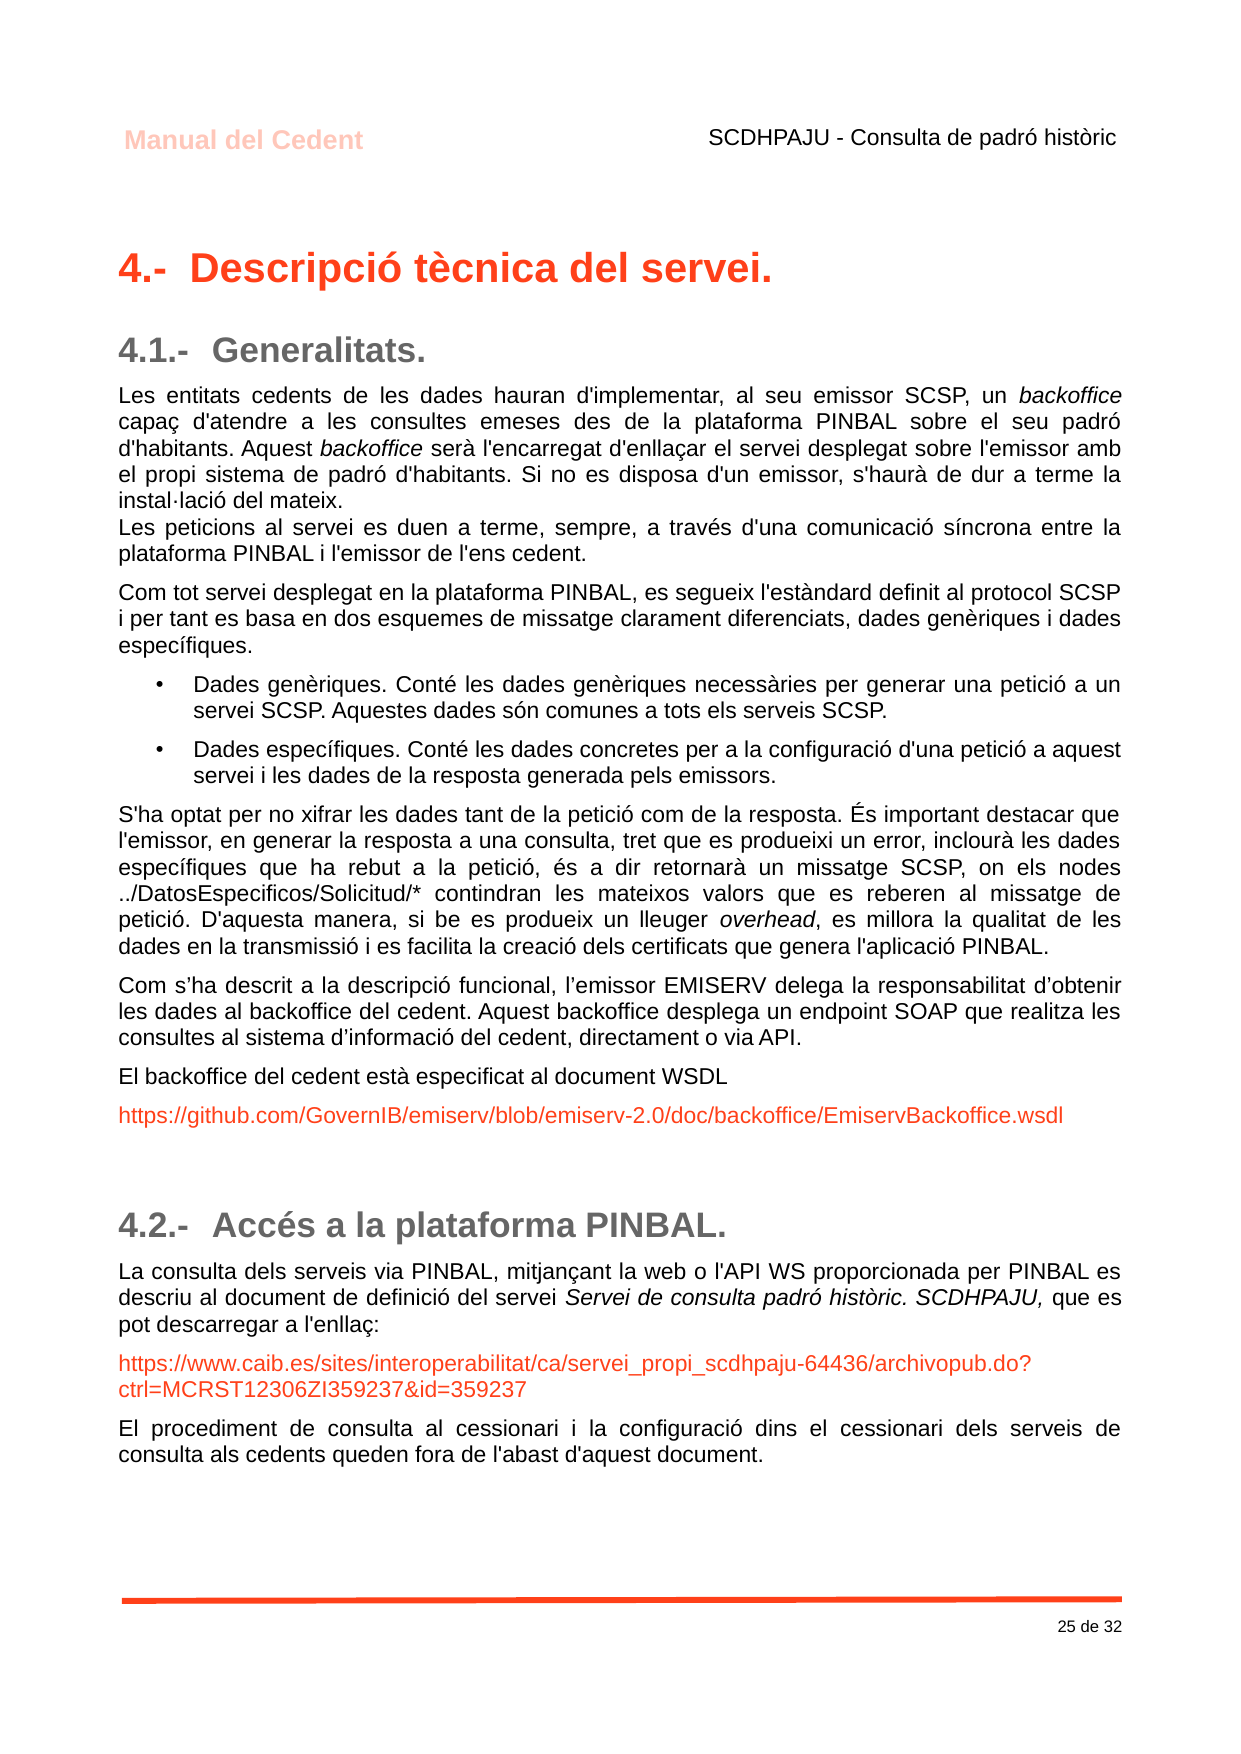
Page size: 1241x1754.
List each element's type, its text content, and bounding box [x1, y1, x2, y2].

text Com tot servei desplegat en la plataforma PINBAL, es segueix l'estàndard definit al protocol SCSP i per tant es basa en dos esquemes de missatge clarament diferenciats, dades genèriques i dades específiques. [118, 579, 1122, 658]
text El backoffice del cedent està especificat al document WSDL [118, 1063, 1122, 1089]
text El procediment de consulta al cessionari i la configuració dins el cessionari dels serveis de consulta als cedents queden fora de l'abast d'aquest document. [118, 1415, 1122, 1467]
subtitle Generalitats. [118, 329, 1122, 369]
subtitle Accés a la plataforma PINBAL. [118, 1205, 1122, 1245]
text S'ha optat per no xifrar les dades tant de la petició com de la resposta. És important destacar que l'emissor, en generar la resposta a una consulta, tret que es produeixi un error, inclourà les dades específiques que ha rebut a la petició, és a dir retornarà un missatge SCSP, on els nodes ../DatosEspecificos/Solicitud/* contindran les mateixos valors que es reberen al missatge de petició. D'aquesta manera, si be es produeix un lleuger overhead, es millora la qualitat de les dades en la transmissió i es facilita la creació dels certificats que genera l'aplicació PINBAL. [118, 801, 1122, 959]
text https://www.caib.es/sites/interoperabilitat/ca/servei_propi_scdhpaju-64436/archivopub.do?ctrl=MCRST12306ZI359237&id=359237 [118, 1349, 1122, 1402]
list Dades específiques. Conté les dades concretes per a la configuració d'una petició a aquest servei i les dades de la resposta generada pels emissors. [156, 736, 1122, 788]
text La consulta dels serveis via PINBAL, mitjançant la web o l'API WS proporcionada per PINBAL es descriu al document de definició del servei Servei de consulta padró històric. SCDHPAJU, que es pot descarregar a l'enllaç: [118, 1258, 1122, 1337]
list Dades genèriques. Conté les dades genèriques necessàries per generar una petició a un servei SCSP. Aquestes dades són comunes a tots els serveis SCSP. [156, 671, 1122, 723]
text https://github.com/GovernIB/emiserv/blob/emiserv-2.0/doc/backoffice/EmiservBackoffice.wsdl [118, 1102, 1122, 1128]
subtitle Descripció tècnica del servei. [118, 243, 1122, 291]
text Com s’ha descrit a la descripció funcional, l’emissor EMISERV delega la responsabilitat d’obtenir les dades al backoffice del cedent. Aquest backoffice desplega un endpoint SOAP que realitza les consultes al sistema d’informació del cedent, directament o via API. [118, 972, 1122, 1051]
text Les entitats cedents de les dades hauran d'implementar, al seu emissor SCSP, un backoffice capaç d'atendre a les consultes emeses des de la plataforma PINBAL sobre el seu padró d'habitants. Aquest backoffice serà l'encarregat d'enllaçar el servei desplegat sobre l'emissor amb el propi sistema de padró d'habitants. Si no es disposa d'un emissor, s'haurà de dur a terme la instal·lació del mateix. [118, 382, 1122, 514]
text Les peticions al servei es duen a terme, sempre, a través d'una comunicació síncrona entre la plataforma PINBAL i l'emissor de l'ens cedent. [118, 514, 1122, 566]
